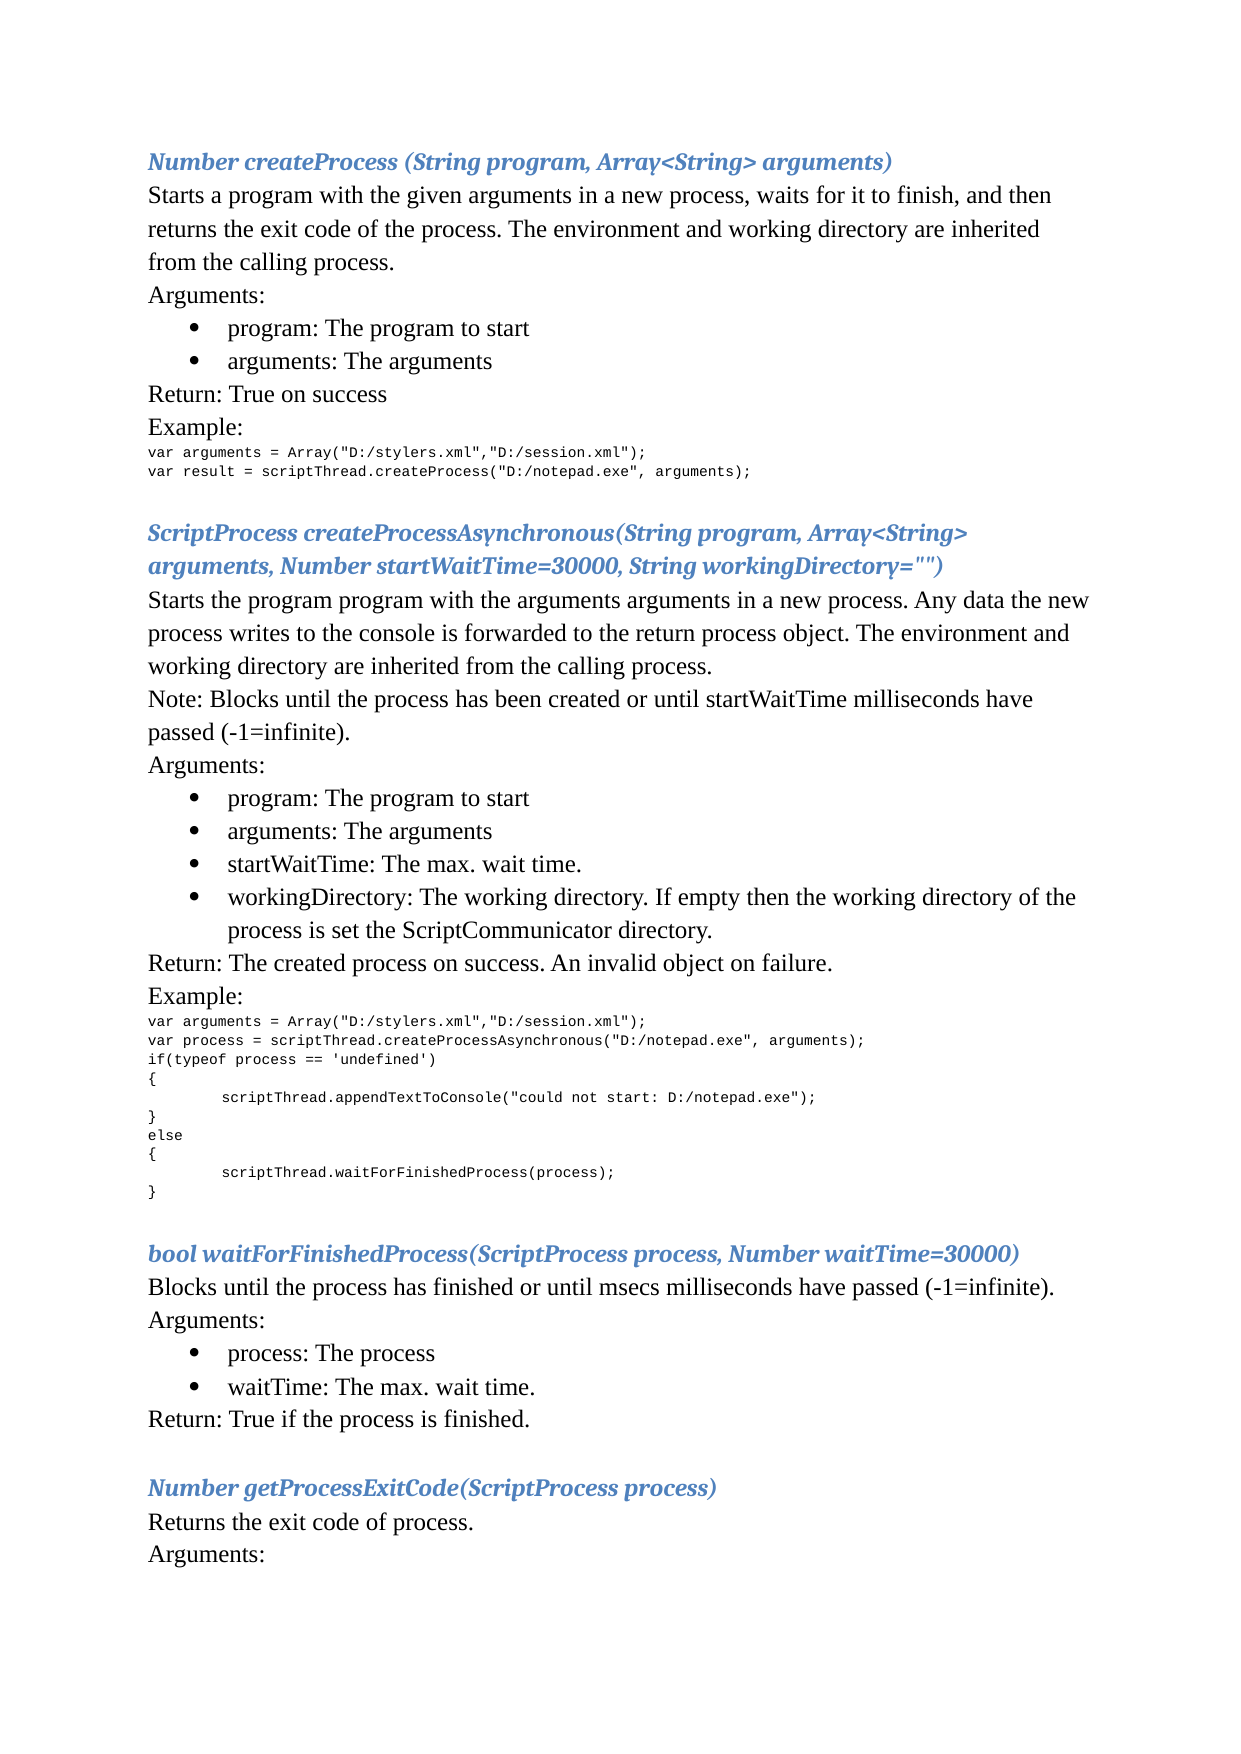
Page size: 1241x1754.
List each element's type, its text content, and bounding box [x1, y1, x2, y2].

list arguments: The arguments [190, 346, 1093, 374]
text var result = scriptThread.createProcess("D:/notepad.exe", arguments); [148, 464, 1093, 480]
list program: The program to start [190, 313, 1093, 341]
list program: The program to start [190, 783, 1093, 812]
text var arguments = Array("D:/stylers.xml","D:/session.xml"); [148, 1014, 1093, 1031]
text scriptThread.appendTextToConsole("could not start: D:/notepad.exe"); [148, 1090, 1093, 1106]
text Note: Blocks until the process has been created or until startWaitTime milliseconds have passed (-1=infinite). [148, 684, 1093, 746]
text Example: [148, 981, 1093, 1010]
text Return: True on success [148, 379, 1093, 407]
subtitle Number createProcess (String program, Array<String> arguments) [148, 148, 1093, 176]
text } [148, 1109, 1093, 1125]
text var process = scriptThread.createProcessAsynchronous("D:/notepad.exe", arguments); [148, 1033, 1093, 1049]
text Return: The created process on success. An invalid object on failure. [148, 948, 1093, 977]
subtitle Number getProcessExitCode(ScriptProcess process) [148, 1473, 1093, 1502]
text Blocks until the process has finished or until msecs milliseconds have passed (-1=infinite). [148, 1272, 1093, 1301]
list workingDirectory: The working directory. If empty then the working directory of the process is set the ScriptCommunicator directory. [190, 882, 1093, 944]
text Starts a program with the given arguments in a new process, waits for it to finish, and then returns the exit code of the process. The environment and working directory are inherited from the calling process. [148, 181, 1093, 275]
text { [148, 1071, 1093, 1087]
text Return: True if the process is finished. [148, 1404, 1093, 1433]
text Arguments: [148, 280, 1093, 308]
text var arguments = Array("D:/stylers.xml","D:/session.xml"); [148, 445, 1093, 461]
list startWaitTime: The max. wait time. [190, 849, 1093, 878]
text Starts the program program with the arguments arguments in a new process. Any data the new process writes to the console is forwarded to the return process object. The environment and working directory are inherited from the calling process. [148, 585, 1093, 679]
text if(typeof process == 'undefined') [148, 1052, 1093, 1068]
text { [148, 1147, 1093, 1163]
text Arguments: [148, 750, 1093, 778]
subtitle ScriptProcess createProcessAsynchronous(String program, Array<String> arguments, Number startWaitTime=30000, String workingDirectory="") [148, 519, 1093, 580]
text Arguments: [148, 1306, 1093, 1334]
text scriptThread.waitForFinishedProcess(process); [148, 1166, 1093, 1182]
text Arguments: [148, 1539, 1093, 1568]
text } [148, 1184, 1093, 1201]
subtitle bool waitForFinishedProcess(ScriptProcess process, Number waitTime=30000) [148, 1239, 1093, 1268]
text Example: [148, 412, 1093, 441]
text Returns the exit code of process. [148, 1507, 1093, 1535]
list arguments: The arguments [190, 816, 1093, 844]
list waitTime: The max. wait time. [190, 1372, 1093, 1400]
list process: The process [190, 1338, 1093, 1367]
text else [148, 1128, 1093, 1144]
